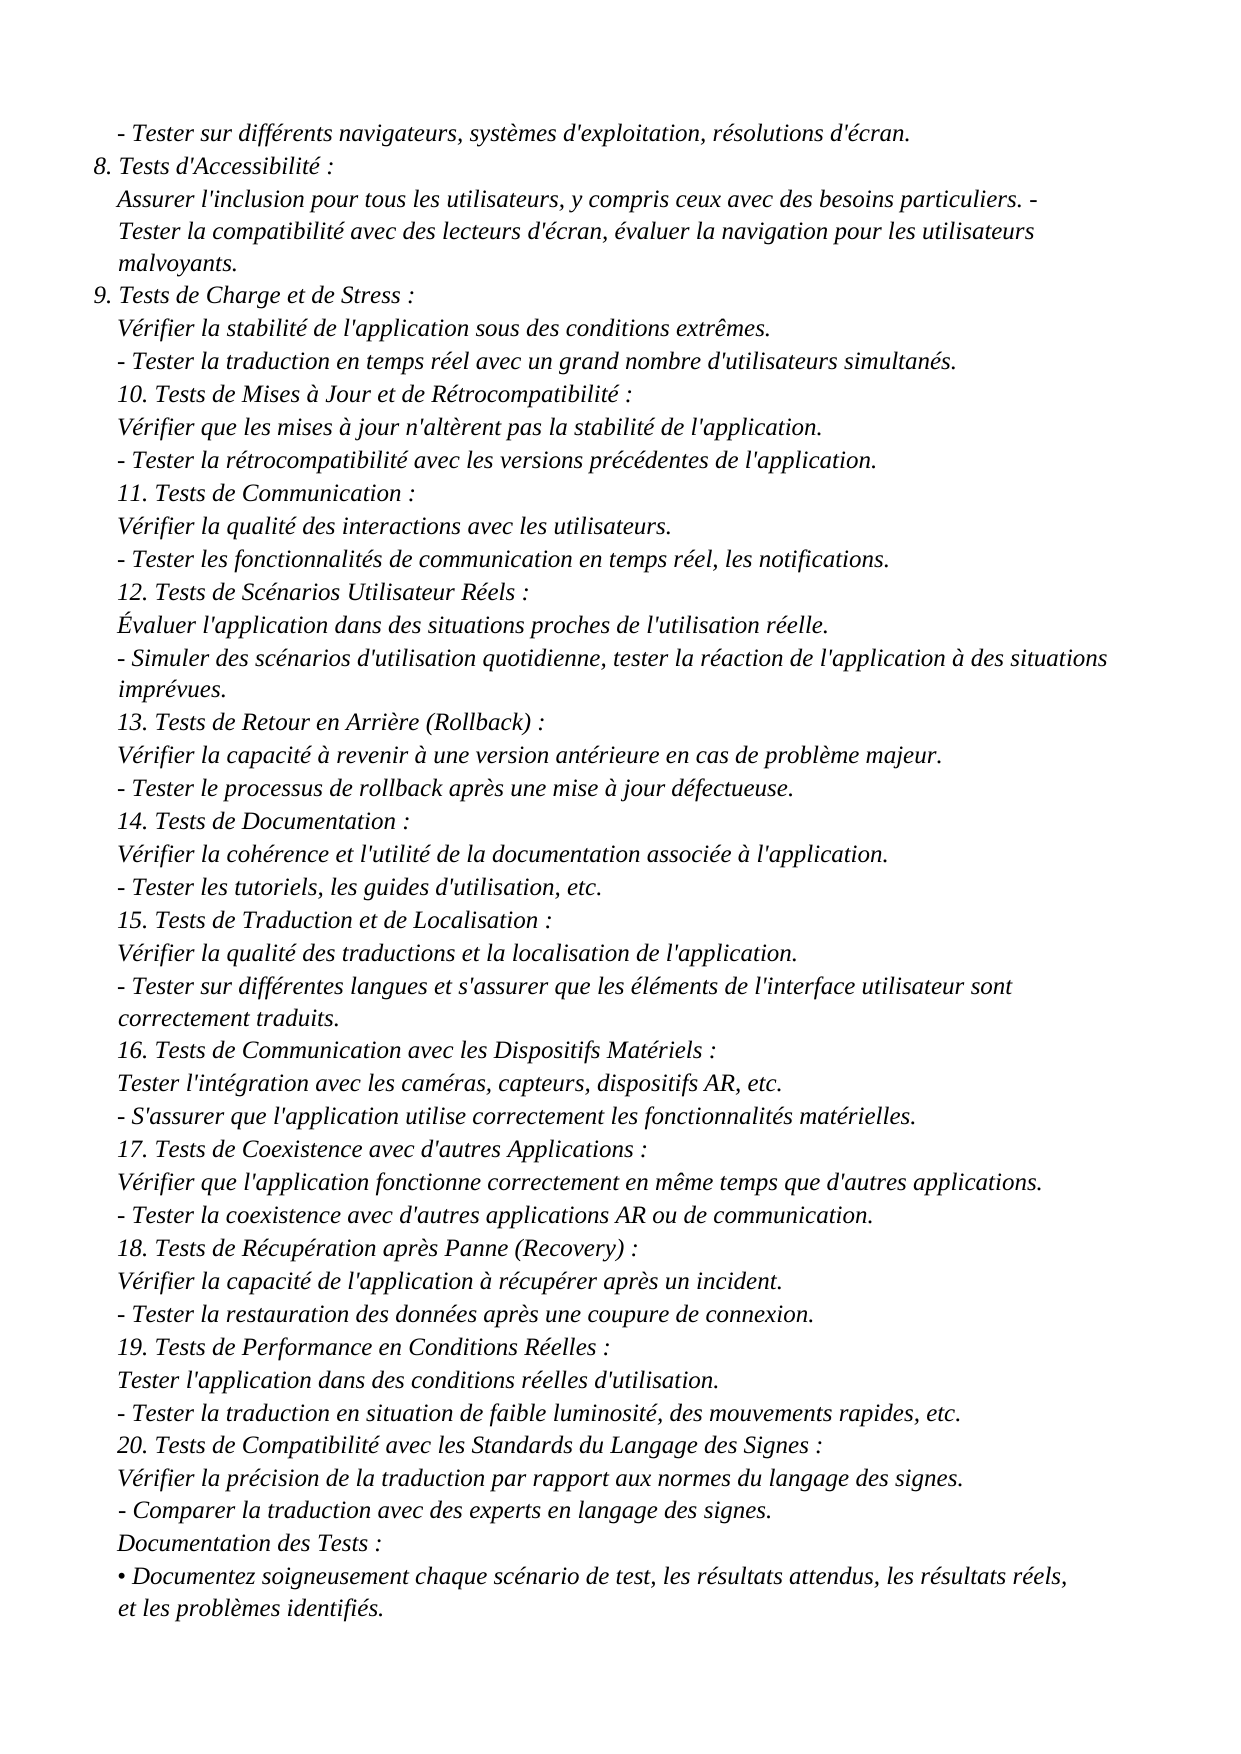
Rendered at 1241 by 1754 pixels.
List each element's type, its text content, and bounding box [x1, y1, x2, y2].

text - Tester sur différentes langues et s'assurer que les éléments de l'interface utilisateur sont correctement traduits. [117, 971, 1118, 1031]
text Tester l'intégration avec les caméras, capteurs, dispositifs AR, etc. [117, 1068, 1118, 1097]
text 14. Tests de Documentation : [117, 806, 1118, 835]
list Tests d'Accessibilité : [93, 151, 1118, 180]
text 17. Tests de Coexistence avec d'autres Applications : [117, 1134, 1118, 1163]
text Tester l'application dans des conditions réelles d'utilisation. [117, 1365, 1118, 1393]
text - Tester sur différents navigateurs, systèmes d'exploitation, résolutions d'écran. [117, 118, 1118, 147]
text Vérifier la qualité des traductions et la localisation de l'application. [117, 938, 1118, 967]
text - Tester la restauration des données après une coupure de connexion. [117, 1299, 1118, 1328]
text 11. Tests de Communication : [117, 478, 1118, 507]
text Vérifier que l'application fonctionne correctement en même temps que d'autres applications. [117, 1167, 1118, 1196]
text - Tester la traduction en situation de faible luminosité, des mouvements rapides, etc. [117, 1398, 1118, 1426]
text 12. Tests de Scénarios Utilisateur Réels : [117, 577, 1118, 606]
text 10. Tests de Mises à Jour et de Rétrocompatibilité : [117, 379, 1118, 408]
text Vérifier la cohérence et l'utilité de la documentation associée à l'application. [117, 839, 1118, 868]
text 19. Tests de Performance en Conditions Réelles : [117, 1332, 1118, 1361]
text - Simuler des scénarios d'utilisation quotidienne, tester la réaction de l'application à des situations imprévues. [117, 643, 1118, 703]
text 13. Tests de Retour en Arrière (Rollback) : [117, 707, 1118, 736]
text 16. Tests de Communication avec les Dispositifs Matériels : [117, 1036, 1118, 1064]
text - Tester la coexistence avec d'autres applications AR ou de communication. [117, 1200, 1118, 1229]
text - Tester les fonctionnalités de communication en temps réel, les notifications. [117, 544, 1118, 573]
text 20. Tests de Compatibilité avec les Standards du Langage des Signes : [117, 1431, 1118, 1459]
text Vérifier la capacité de l'application à récupérer après un incident. [117, 1266, 1118, 1295]
text - Tester le processus de rollback après une mise à jour défectueuse. [117, 773, 1118, 802]
text 18. Tests de Récupération après Panne (Recovery) : [117, 1233, 1118, 1262]
text Assurer l'inclusion pour tous les utilisateurs, y compris ceux avec des besoins particuliers. - Tester la compatibilité avec des lecteurs d'écran, évaluer la navigation pour les utilisateurs malvoyants. [117, 184, 1049, 276]
text Vérifier la capacité à revenir à une version antérieure en cas de problème majeur. [117, 740, 1118, 769]
text • Documentez soigneusement chaque scénario de test, les résultats attendus, les résultats réels, et les problèmes identifiés. [117, 1561, 1093, 1622]
text Vérifier la précision de la traduction par rapport aux normes du langage des signes. - Comparer la traduction avec des experts en langage des signes. [117, 1463, 973, 1524]
text - Tester la traduction en temps réel avec un grand nombre d'utilisateurs simultanés. [117, 346, 1118, 375]
text - Tester la rétrocompatibilité avec les versions précédentes de l'application. [117, 445, 1118, 474]
text Vérifier que les mises à jour n'altèrent pas la stabilité de l'application. [117, 412, 1118, 441]
text - Tester les tutoriels, les guides d'utilisation, etc. [117, 872, 1118, 901]
text Évaluer l'application dans des situations proches de l'utilisation réelle. [117, 610, 1118, 638]
text Vérifier la stabilité de l'application sous des conditions extrêmes. [117, 313, 1118, 342]
text Documentation des Tests : [117, 1528, 1118, 1557]
text 15. Tests de Traduction et de Localisation : [117, 905, 1118, 934]
text - S'assurer que l'application utilise correctement les fonctionnalités matérielles. [117, 1101, 1118, 1130]
list Tests de Charge et de Stress : [93, 281, 1118, 309]
text Vérifier la qualité des interactions avec les utilisateurs. [117, 511, 1118, 540]
